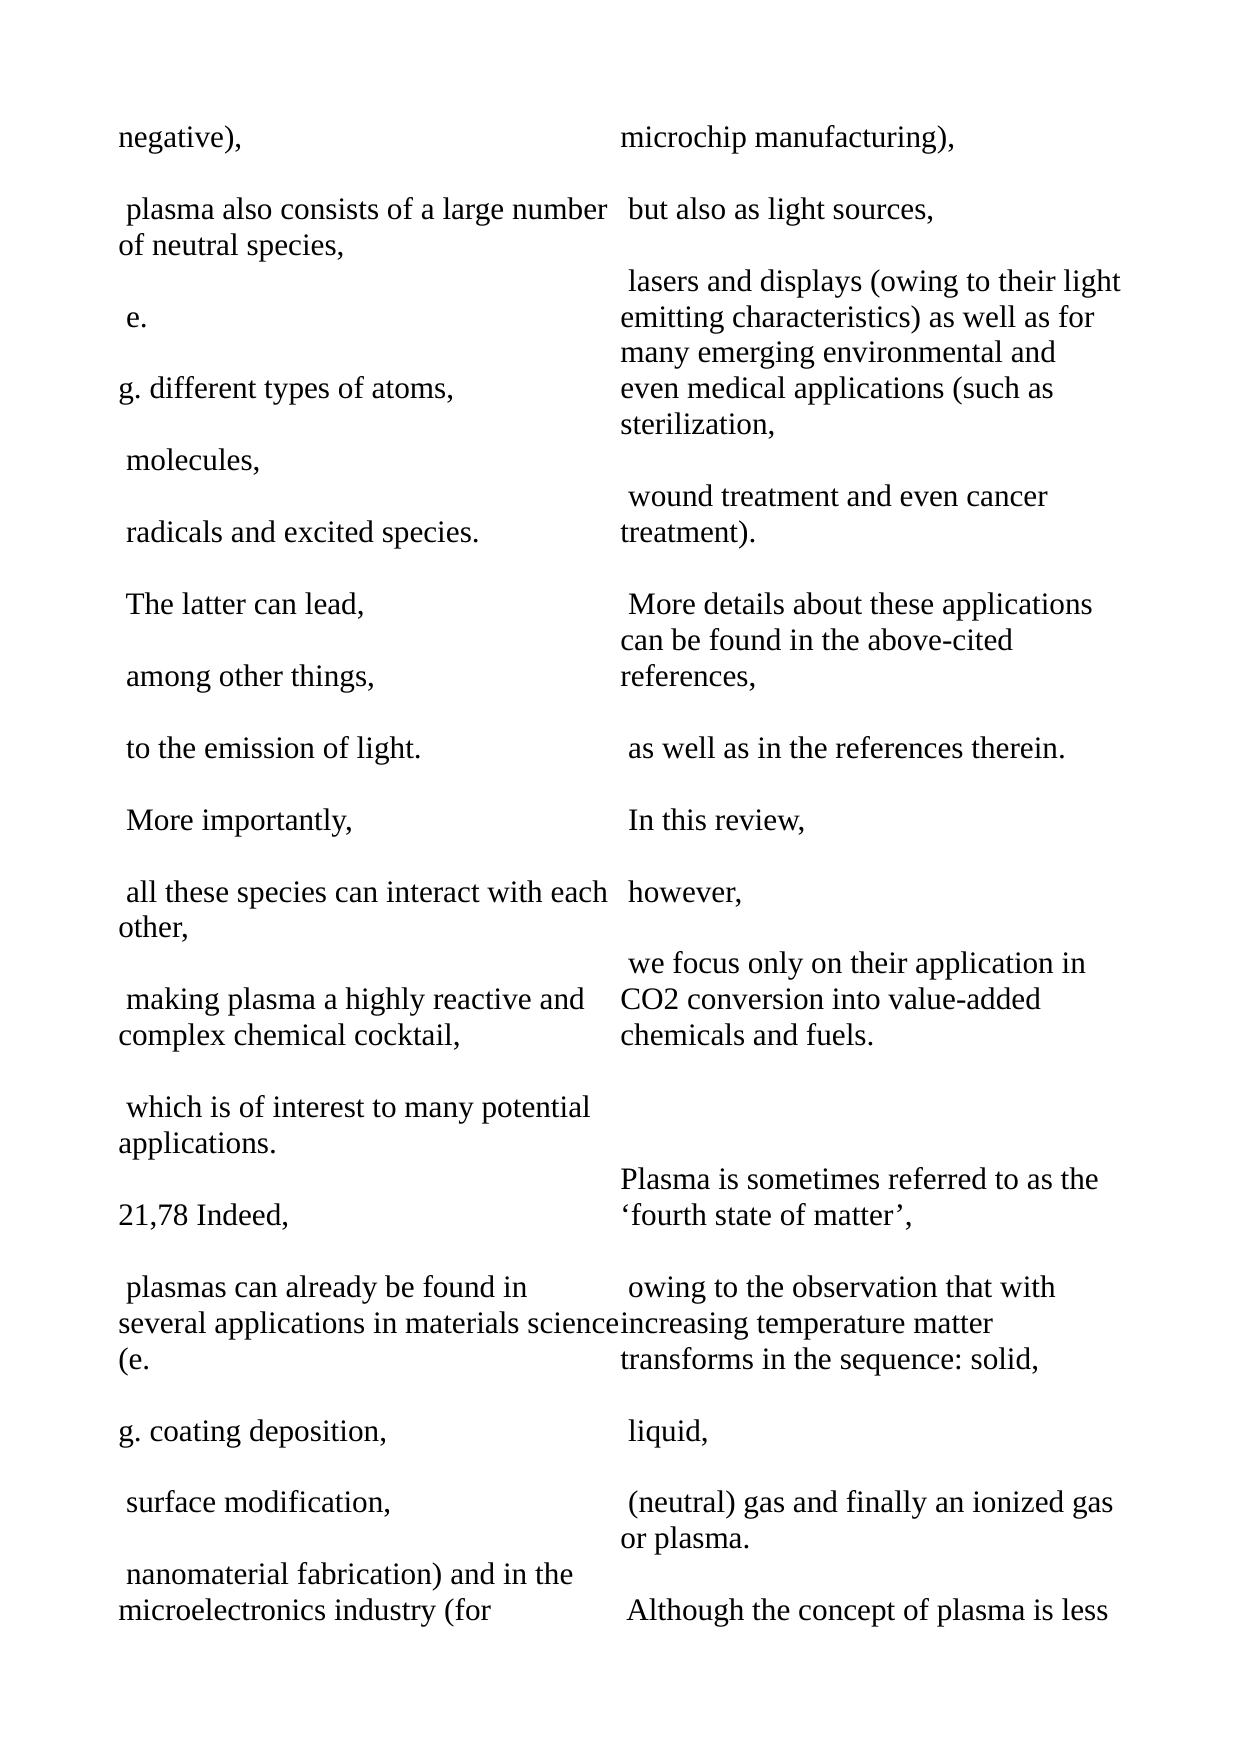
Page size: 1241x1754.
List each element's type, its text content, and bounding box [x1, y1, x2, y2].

text g. coating deposition, [118, 1412, 620, 1448]
text Plasma is sometimes referred to as the ‘fourth state of matter’, [620, 1160, 1122, 1232]
text microchip manufacturing), [620, 118, 1122, 154]
text as well as in the references therein. [620, 729, 1122, 765]
text lasers and displays (owing to their light emitting characteristics) as well as for many emerging environmental and even medical applications (such as sterilization, [620, 262, 1122, 442]
text owing to the observation that with increasing temperature matter transforms in the sequence: solid, [620, 1268, 1122, 1376]
text More details about these applications can be found in the above-cited references, [620, 585, 1122, 693]
text Although the concept of plasma is less [620, 1592, 1122, 1627]
text to the emission of light. [118, 729, 620, 765]
text among other things, [118, 657, 620, 693]
text plasmas can already be found in several applications in materials science (e. [118, 1268, 620, 1376]
text negative), [118, 118, 620, 154]
text molecules, [118, 442, 620, 477]
text plasma also consists of a large number of neutral species, [118, 190, 620, 262]
text we focus only on their application in CO2 conversion into value-added chemicals and fuels. [620, 945, 1122, 1052]
text however, [620, 873, 1122, 909]
text 21,78 Indeed, [118, 1196, 620, 1232]
text surface modification, [118, 1484, 620, 1520]
text nanomaterial fabrication) and in the microelectronics industry (for [118, 1556, 620, 1627]
text In this review, [620, 801, 1122, 837]
text but also as light sources, [620, 190, 1122, 226]
text The latter can lead, [118, 585, 620, 621]
text making plasma a highly reactive and complex chemical cocktail, [118, 981, 620, 1052]
text radicals and excited species. [118, 513, 620, 549]
text all these species can interact with each other, [118, 873, 620, 945]
text (neutral) gas and finally an ionized gas or plasma. [620, 1484, 1122, 1556]
text g. different types of atoms, [118, 370, 620, 406]
text wound treatment and even cancer treatment). [620, 477, 1122, 549]
text liquid, [620, 1412, 1122, 1448]
text e. [118, 298, 620, 334]
text which is of interest to many potential applications. [118, 1088, 620, 1160]
text More importantly, [118, 801, 620, 837]
